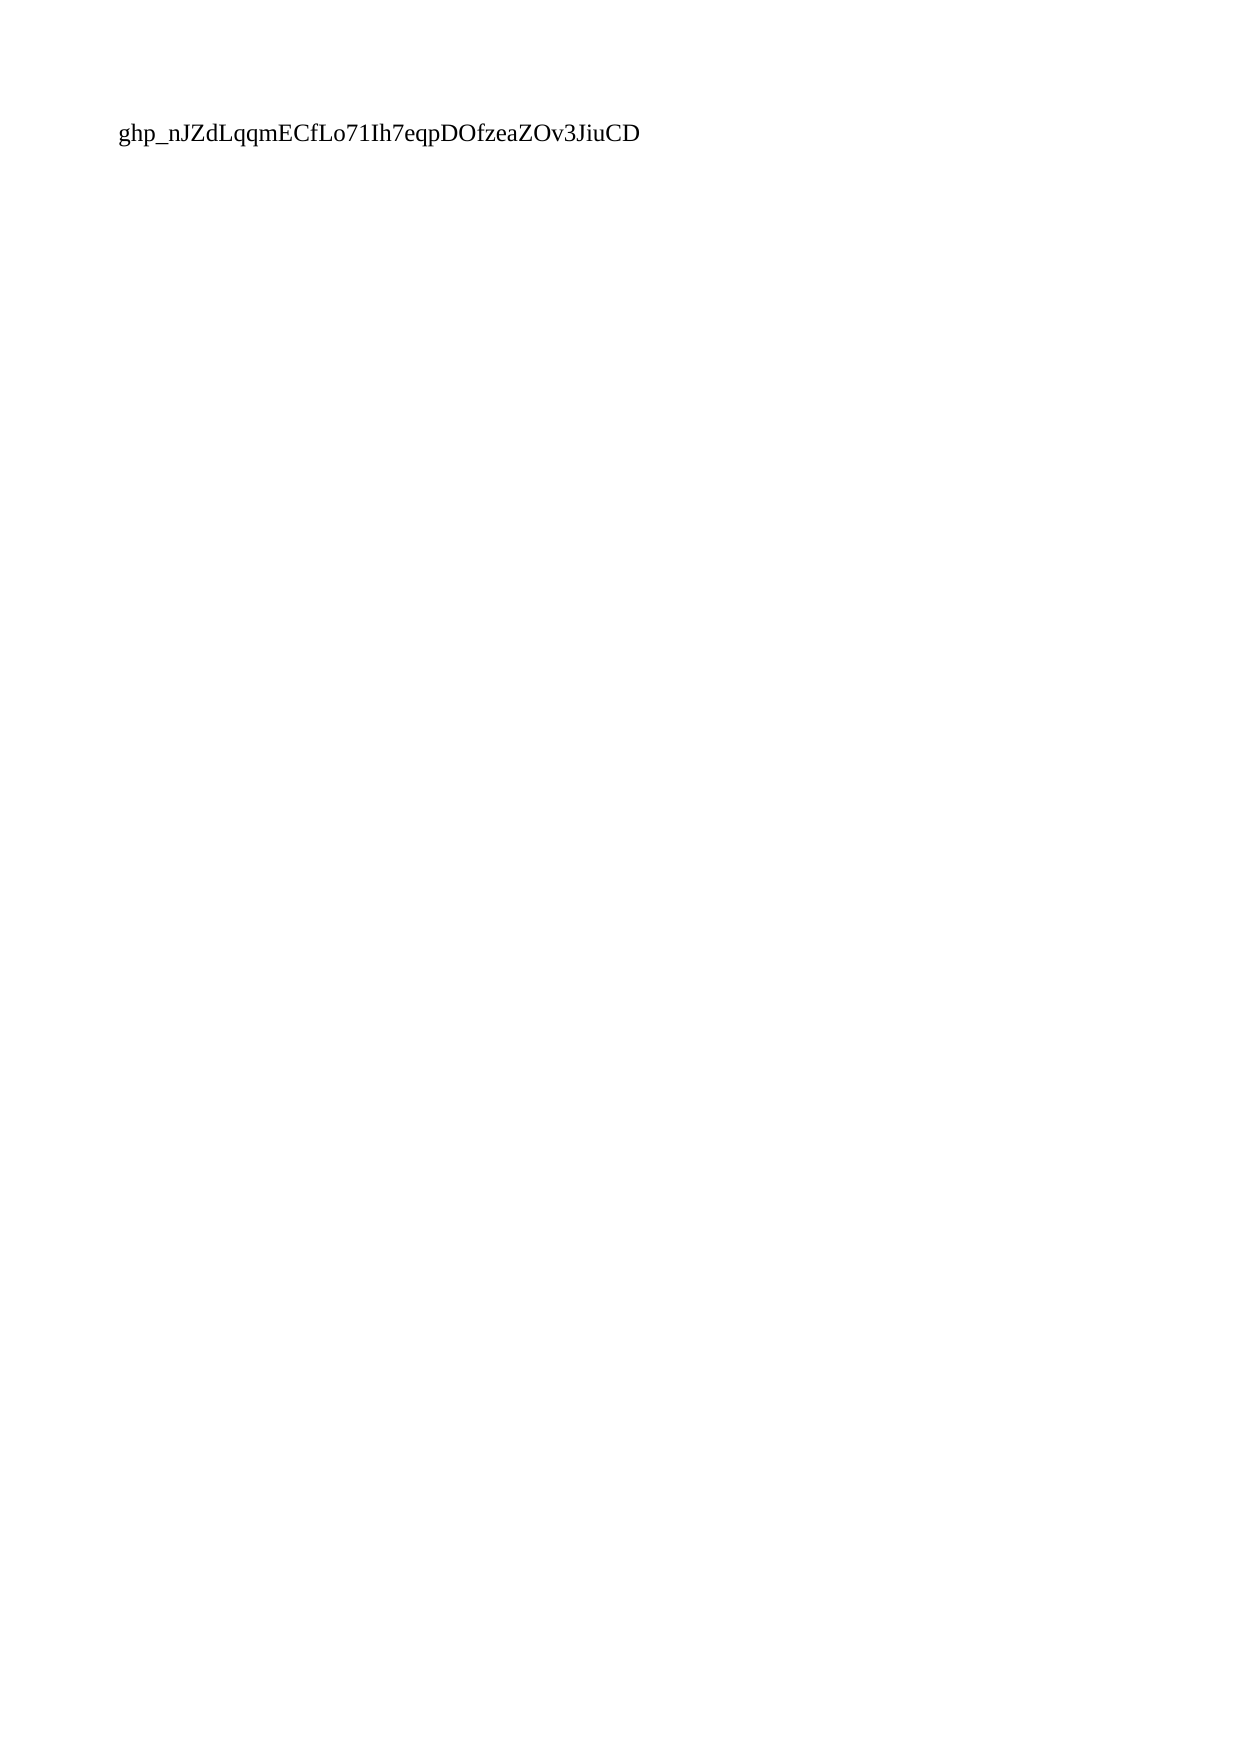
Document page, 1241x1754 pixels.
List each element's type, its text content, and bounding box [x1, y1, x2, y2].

text 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 [118, 118, 1122, 147]
